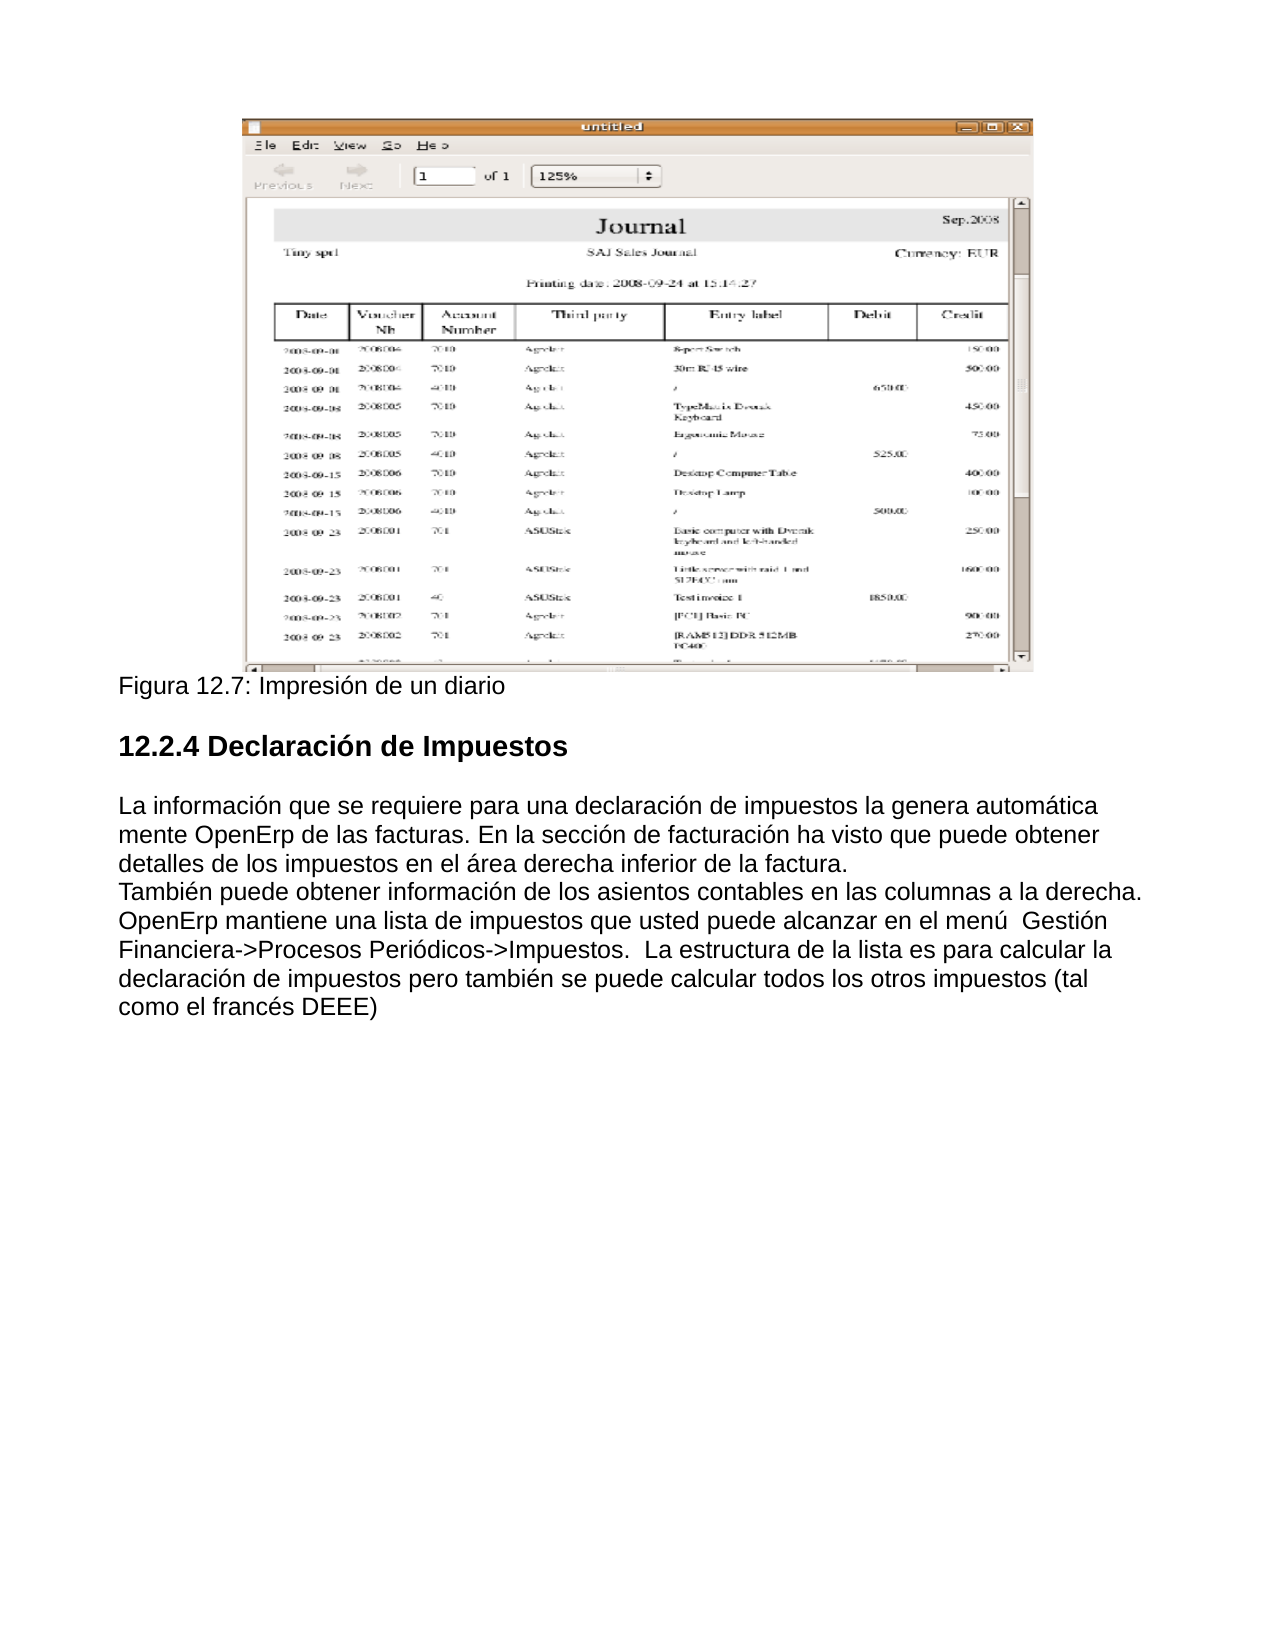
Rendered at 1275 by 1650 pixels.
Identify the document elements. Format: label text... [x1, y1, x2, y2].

text OpenErp mantiene una lista de impuestos que usted puede alcanzar en el menú Gestión Financiera->Procesos Periódicos->Impuestos. La estructura de la lista es para calcular la declaración de impuestos pero también se puede calcular todos los otros impuestos (tal como el francés DEEE) [118, 906, 1157, 1021]
text Figura 12.7: Impresión de un diario [118, 118, 1157, 700]
text También puede obtener información de los asientos contables en las columnas a la derecha. [118, 877, 1157, 906]
text 12.2.4 Declaración de Impuestos [118, 729, 1157, 762]
text La información que se requiere para una declaración de impuestos la genera automática mente OpenErp de las facturas. En la sección de facturación ha visto que puede obtener detalles de los impuestos en el área derecha inferior de la factura. [118, 791, 1157, 877]
